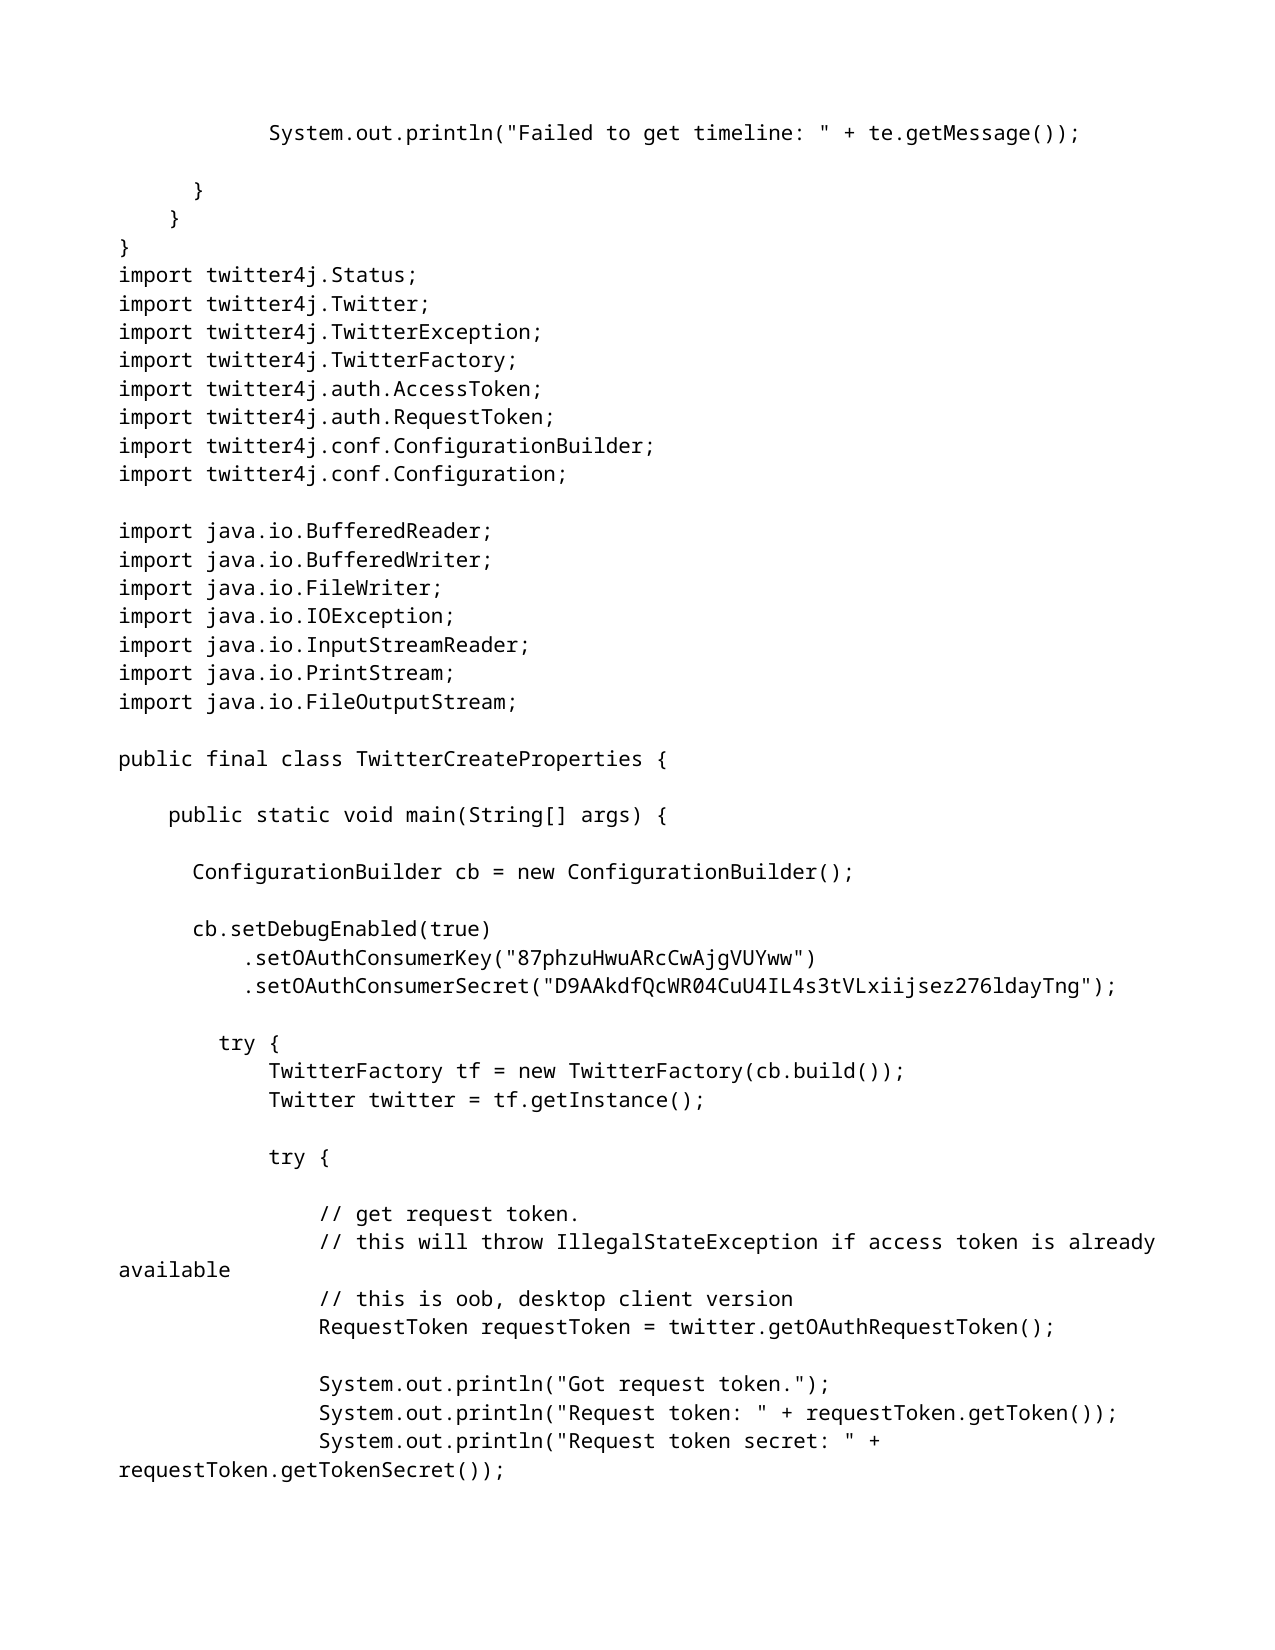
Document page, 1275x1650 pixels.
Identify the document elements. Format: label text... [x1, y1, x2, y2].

text ConfigurationBuilder cb = new ConfigurationBuilder(); [118, 857, 1157, 886]
text try { [118, 1142, 1157, 1170]
text public static void main(String[] args) { [118, 801, 1157, 829]
text System.out.println("Request token secret: " + requestToken.getTokenSecret()); [118, 1426, 1157, 1483]
text cb.setDebugEnabled(true) [118, 914, 1157, 943]
text Twitter twitter = tf.getInstance(); [118, 1085, 1157, 1113]
text // get request token. [118, 1199, 1157, 1227]
text } [118, 175, 1157, 203]
text .setOAuthConsumerSecret("D9AAkdfQcWR04CuU4IL4s3tVLxiijsez276ldayTng"); [118, 971, 1157, 1000]
text } [118, 232, 1157, 260]
text try { [118, 1028, 1157, 1057]
text .setOAuthConsumerKey("87phzuHwuARcCwAjgVUYww") [118, 943, 1157, 971]
text import twitter4j.auth.AccessToken; [118, 374, 1157, 402]
text // this will throw IllegalStateException if access token is already available [118, 1227, 1157, 1284]
text RequestToken requestToken = twitter.getOAuthRequestToken(); [118, 1312, 1157, 1341]
text import java.io.BufferedReader; [118, 516, 1157, 545]
text import java.io.BufferedWriter; [118, 545, 1157, 573]
text import java.io.InputStreamReader; [118, 630, 1157, 658]
text TwitterFactory tf = new TwitterFactory(cb.build()); [118, 1057, 1157, 1085]
text } [118, 203, 1157, 232]
text System.out.println("Failed to get timeline: " + te.getMessage()); [118, 118, 1157, 147]
text import java.io.FileOutputStream; [118, 687, 1157, 715]
text import twitter4j.TwitterException; [118, 317, 1157, 346]
text import java.io.PrintStream; [118, 658, 1157, 687]
text public final class TwitterCreateProperties { [118, 744, 1157, 772]
text // this is oob, desktop client version [118, 1284, 1157, 1312]
text System.out.println("Request token: " + requestToken.getToken()); [118, 1398, 1157, 1426]
text import twitter4j.auth.RequestToken; [118, 402, 1157, 431]
text import twitter4j.conf.Configuration; [118, 459, 1157, 488]
text import java.io.FileWriter; [118, 573, 1157, 602]
text import twitter4j.TwitterFactory; [118, 346, 1157, 374]
text import twitter4j.Status; [118, 260, 1157, 289]
text System.out.println("Got request token."); [118, 1369, 1157, 1398]
text import twitter4j.conf.ConfigurationBuilder; [118, 431, 1157, 459]
text import twitter4j.Twitter; [118, 289, 1157, 317]
text import java.io.IOException; [118, 602, 1157, 630]
